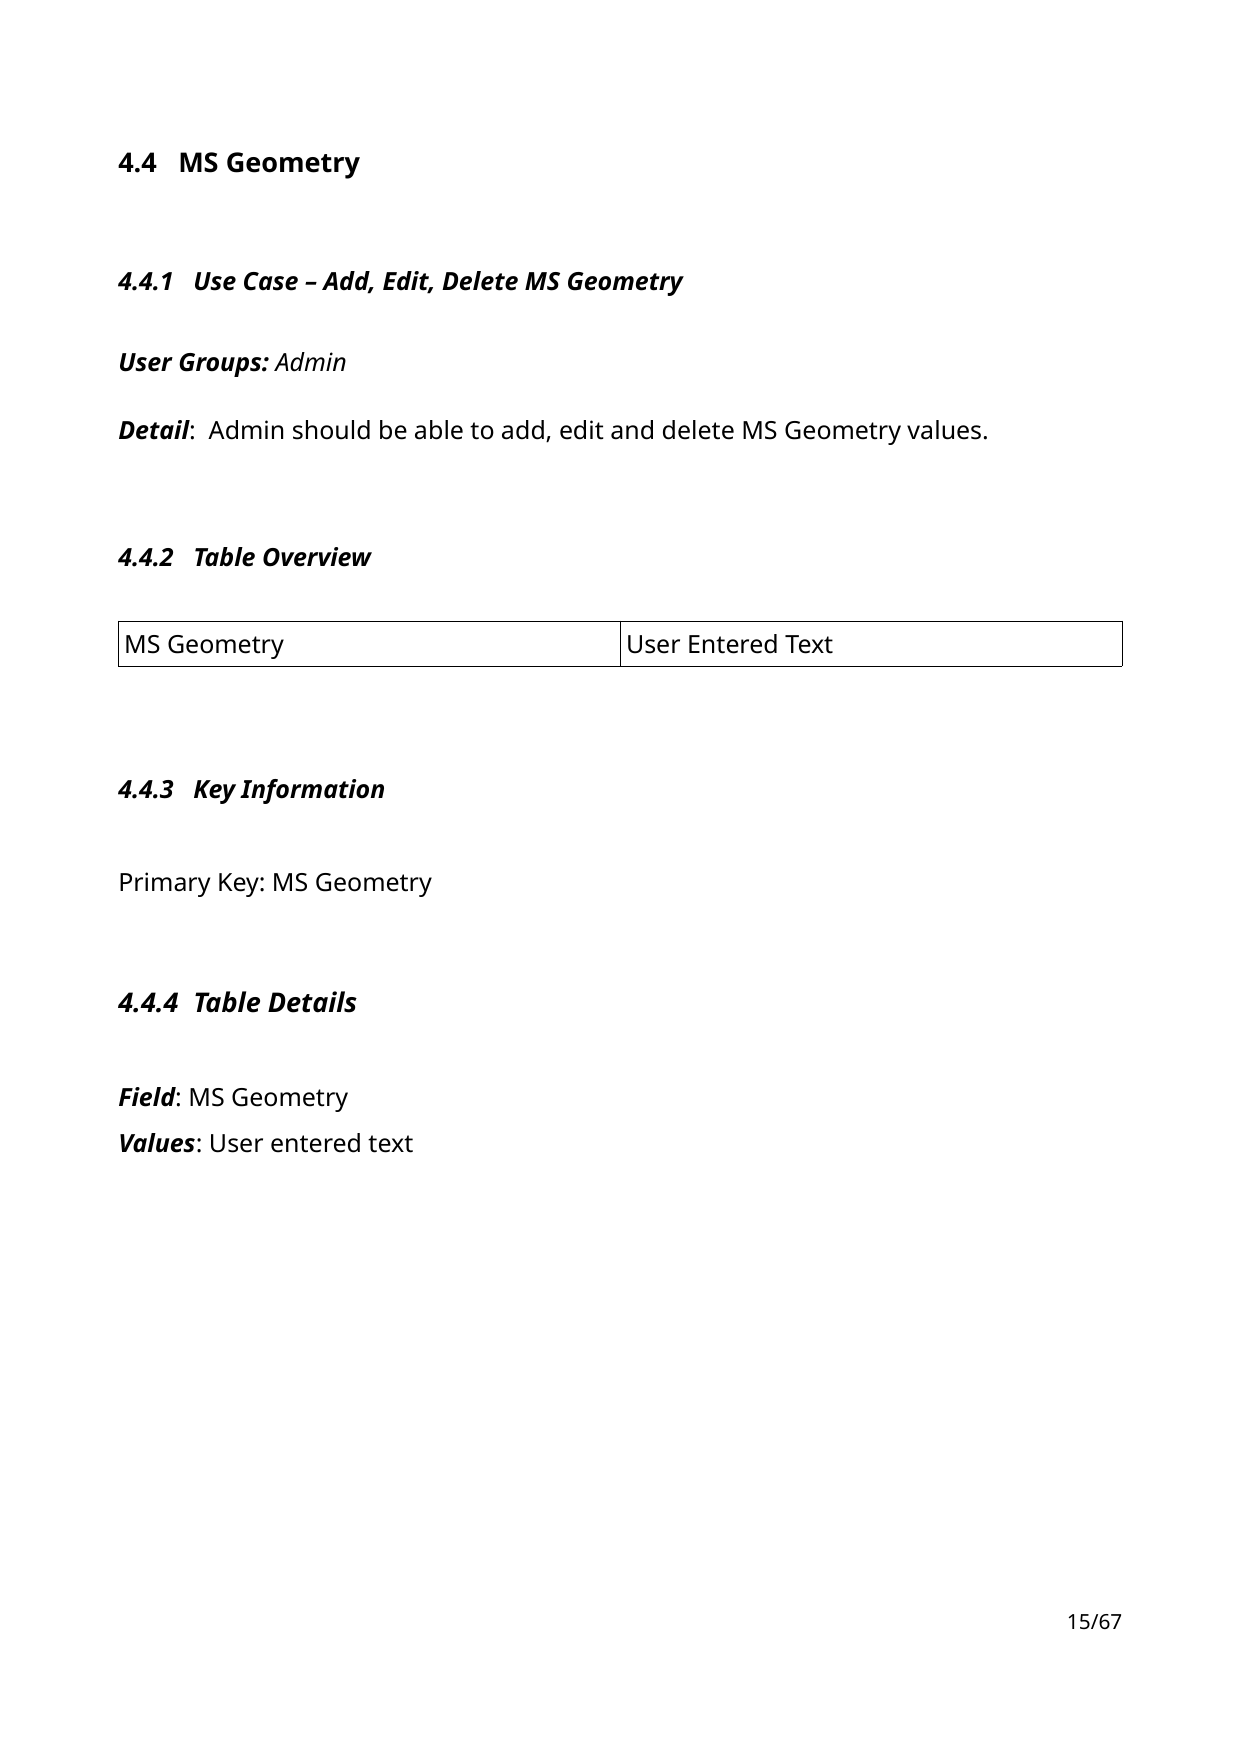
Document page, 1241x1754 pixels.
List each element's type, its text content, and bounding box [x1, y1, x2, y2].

subtitle Key Information [118, 772, 1122, 806]
text Values: User entered text [118, 1126, 1122, 1160]
subtitle Table Overview [118, 540, 1122, 574]
subtitle MS Geometry [118, 143, 1122, 180]
table_header MS Geometry [119, 622, 620, 666]
text User Groups: Admin [118, 345, 1122, 379]
subtitle Use Case – Add, Edit, Delete MS Geometry [118, 264, 1122, 298]
subtitle Table Details [118, 983, 1122, 1020]
table_header User Entered Text [621, 622, 1122, 666]
text Primary Key: MS Geometry [118, 865, 1122, 899]
text Field: MS Geometry [118, 1079, 1122, 1113]
text Detail: Admin should be able to add, edit and delete MS Geometry values. [118, 413, 1122, 447]
